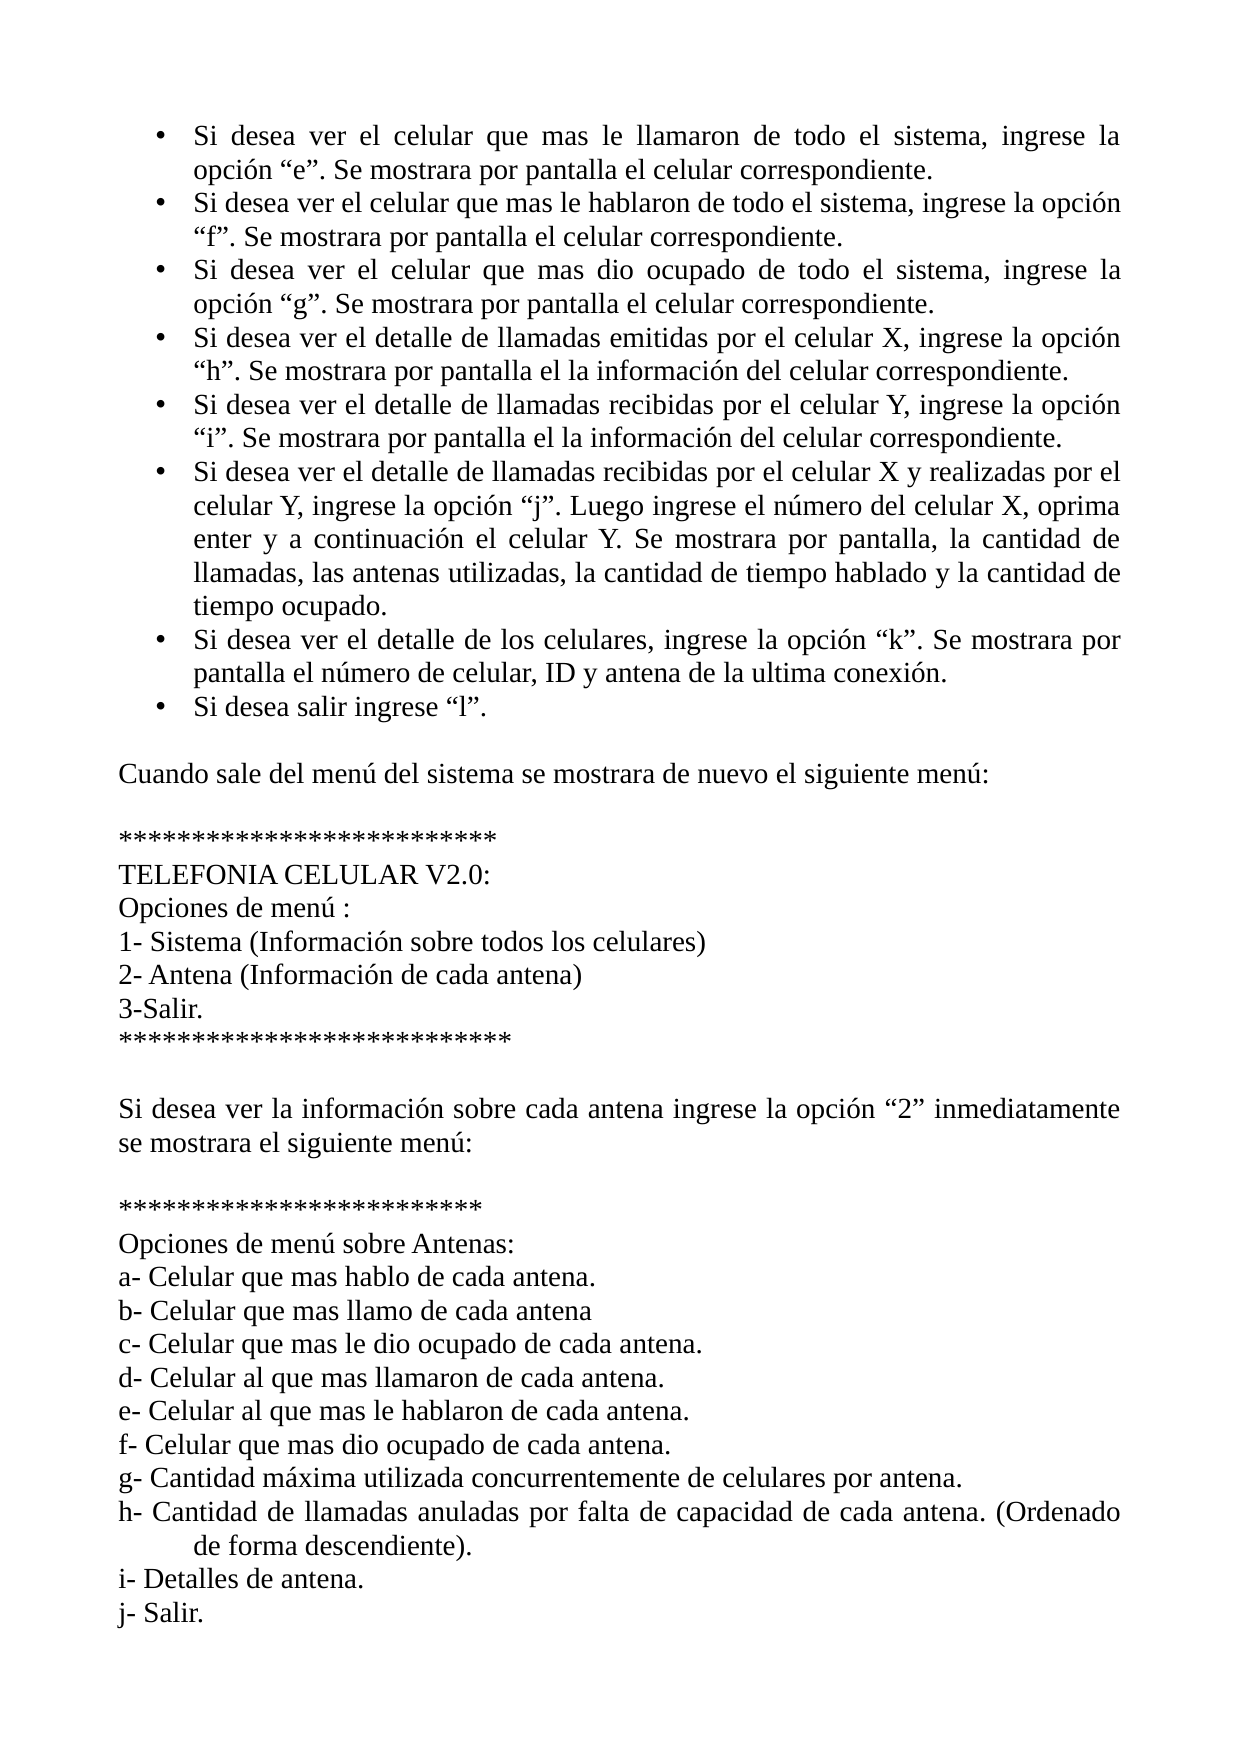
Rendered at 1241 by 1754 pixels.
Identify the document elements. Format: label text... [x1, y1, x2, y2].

text j- Salir. [118, 1595, 1122, 1628]
text ************************* [118, 1192, 1122, 1226]
text e- Celular al que mas le hablaron de cada antena. [118, 1393, 1122, 1427]
text c- Celular que mas le dio ocupado de cada antena. [118, 1326, 1122, 1360]
list Si desea ver el detalle de llamadas recibidas por el celular Y, ingrese la opción “i”. Se mostrara por pantalla el la información del celular correspondiente. [156, 387, 1122, 454]
text 3-Salir. [118, 991, 1122, 1024]
list Si desea ver el celular que mas le llamaron de todo el sistema, ingrese la opción “e”. Se mostrara por pantalla el celular correspondiente. [156, 118, 1122, 185]
text a- Celular que mas hablo de cada antena. [118, 1259, 1122, 1293]
text b- Celular que mas llamo de cada antena [118, 1293, 1122, 1326]
list Si desea ver el detalle de llamadas emitidas por el celular X, ingrese la opción “h”. Se mostrara por pantalla el la información del celular correspondiente. [156, 320, 1122, 387]
list Si desea ver el celular que mas le hablaron de todo el sistema, ingrese la opción “f”. Se mostrara por pantalla el celular correspondiente. [156, 185, 1122, 252]
text Opciones de menú sobre Antenas: [118, 1226, 1122, 1259]
text f- Celular que mas dio ocupado de cada antena. [118, 1427, 1122, 1461]
text Si desea ver la información sobre cada antena ingrese la opción “2” inmediatamente se mostrara el siguiente menú: [118, 1092, 1122, 1159]
text *************************** [118, 1024, 1122, 1058]
text Opciones de menú : [118, 890, 1122, 924]
list Si desea ver el detalle de llamadas recibidas por el celular X y realizadas por el celular Y, ingrese la opción “j”. Luego ingrese el número del celular X, oprima enter y a continuación el celular Y. Se mostrara por pantalla, la cantidad de llamadas, las antenas utilizadas, la cantidad de tiempo hablado y la cantidad de tiempo ocupado. [156, 454, 1122, 622]
text h- Cantidad de llamadas anuladas por falta de capacidad de cada antena. (Ordenado de forma descendiente). [118, 1494, 1122, 1561]
text Cuando sale del menú del sistema se mostrara de nuevo el siguiente menú: [118, 756, 1122, 790]
text i- Detalles de antena. [118, 1561, 1122, 1595]
list Si desea salir ingrese “l”. [156, 689, 1122, 723]
list Si desea ver el detalle de los celulares, ingrese la opción “k”. Se mostrara por pantalla el número de celular, ID y antena de la ultima conexión. [156, 622, 1122, 689]
list Si desea ver el celular que mas dio ocupado de todo el sistema, ingrese la opción “g”. Se mostrara por pantalla el celular correspondiente. [156, 252, 1122, 320]
text 2- Antena (Información de cada antena) [118, 957, 1122, 991]
text TELEFONIA CELULAR V2.0: [118, 857, 1122, 890]
text ************************** [118, 823, 1122, 857]
text d- Celular al que mas llamaron de cada antena. [118, 1360, 1122, 1393]
text 1- Sistema (Información sobre todos los celulares) [118, 924, 1122, 957]
text g- Cantidad máxima utilizada concurrentemente de celulares por antena. [118, 1461, 1122, 1494]
